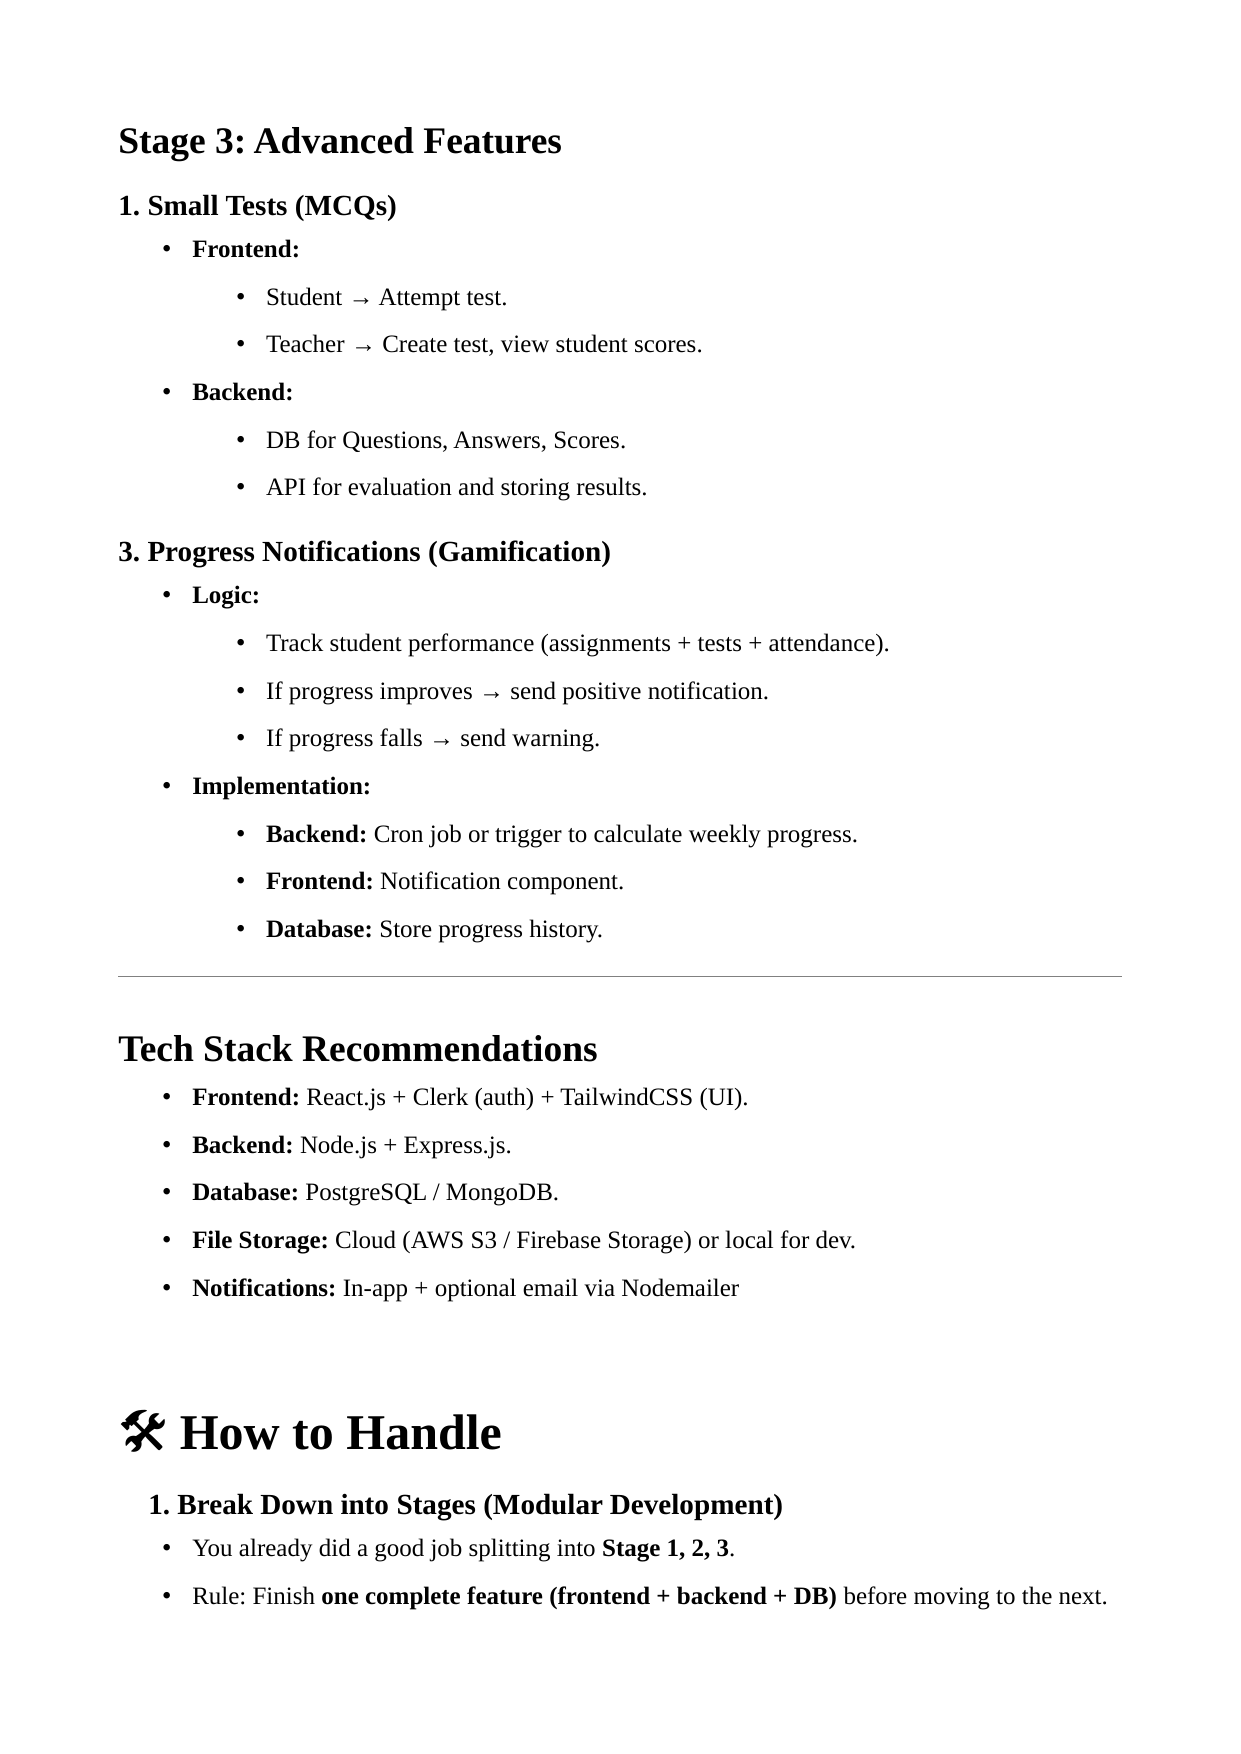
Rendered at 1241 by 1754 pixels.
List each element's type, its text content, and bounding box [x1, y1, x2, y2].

subtitle Tech Stack Recommendations [118, 1027, 1122, 1070]
subtitle 🔹 1. Break Down into Stages (Modular Development) [118, 1487, 1122, 1521]
list Database: Store progress history. [236, 914, 1122, 943]
subtitle 3. Progress Notifications (Gamification) [118, 534, 1122, 568]
list Track student performance (assignments + tests + attendance). [236, 628, 1122, 657]
list Frontend: [162, 234, 1122, 263]
list Backend: Cron job or trigger to calculate weekly progress. [236, 819, 1122, 847]
list Frontend: React.js + Clerk (auth) + TailwindCSS (UI). [162, 1082, 1122, 1111]
list Logic: [162, 581, 1122, 609]
list Implementation: [162, 771, 1122, 800]
subtitle 1. Small Tests (MCQs) [118, 188, 1122, 222]
list Notifications: In-app + optional email via Nodemailer [162, 1273, 1122, 1301]
list Teacher → Create test, view student scores. [236, 329, 1122, 358]
list If progress falls → send warning. [236, 723, 1122, 752]
list Student → Attempt test. [236, 282, 1122, 311]
subtitle Stage 3: Advanced Features [118, 118, 1122, 161]
list Backend: [162, 377, 1122, 406]
list Rule: Finish one complete feature (frontend + backend + DB) before moving to the next. [162, 1581, 1122, 1610]
list Frontend: Notification component. [236, 866, 1122, 895]
list Database: PostgreSQL / MongoDB. [162, 1177, 1122, 1206]
list If progress improves → send positive notification. [236, 676, 1122, 704]
list API for evaluation and storing results. [236, 472, 1122, 501]
list You already did a good job splitting into Stage 1, 2, 3. [162, 1533, 1122, 1562]
list File Storage: Cloud (AWS S3 / Firebase Storage) or local for dev. [162, 1225, 1122, 1254]
list Backend: Node.js + Express.js. [162, 1130, 1122, 1158]
subtitle 🛠️ How to Handle [118, 1403, 1122, 1460]
list DB for Questions, Answers, Scores. [236, 425, 1122, 453]
